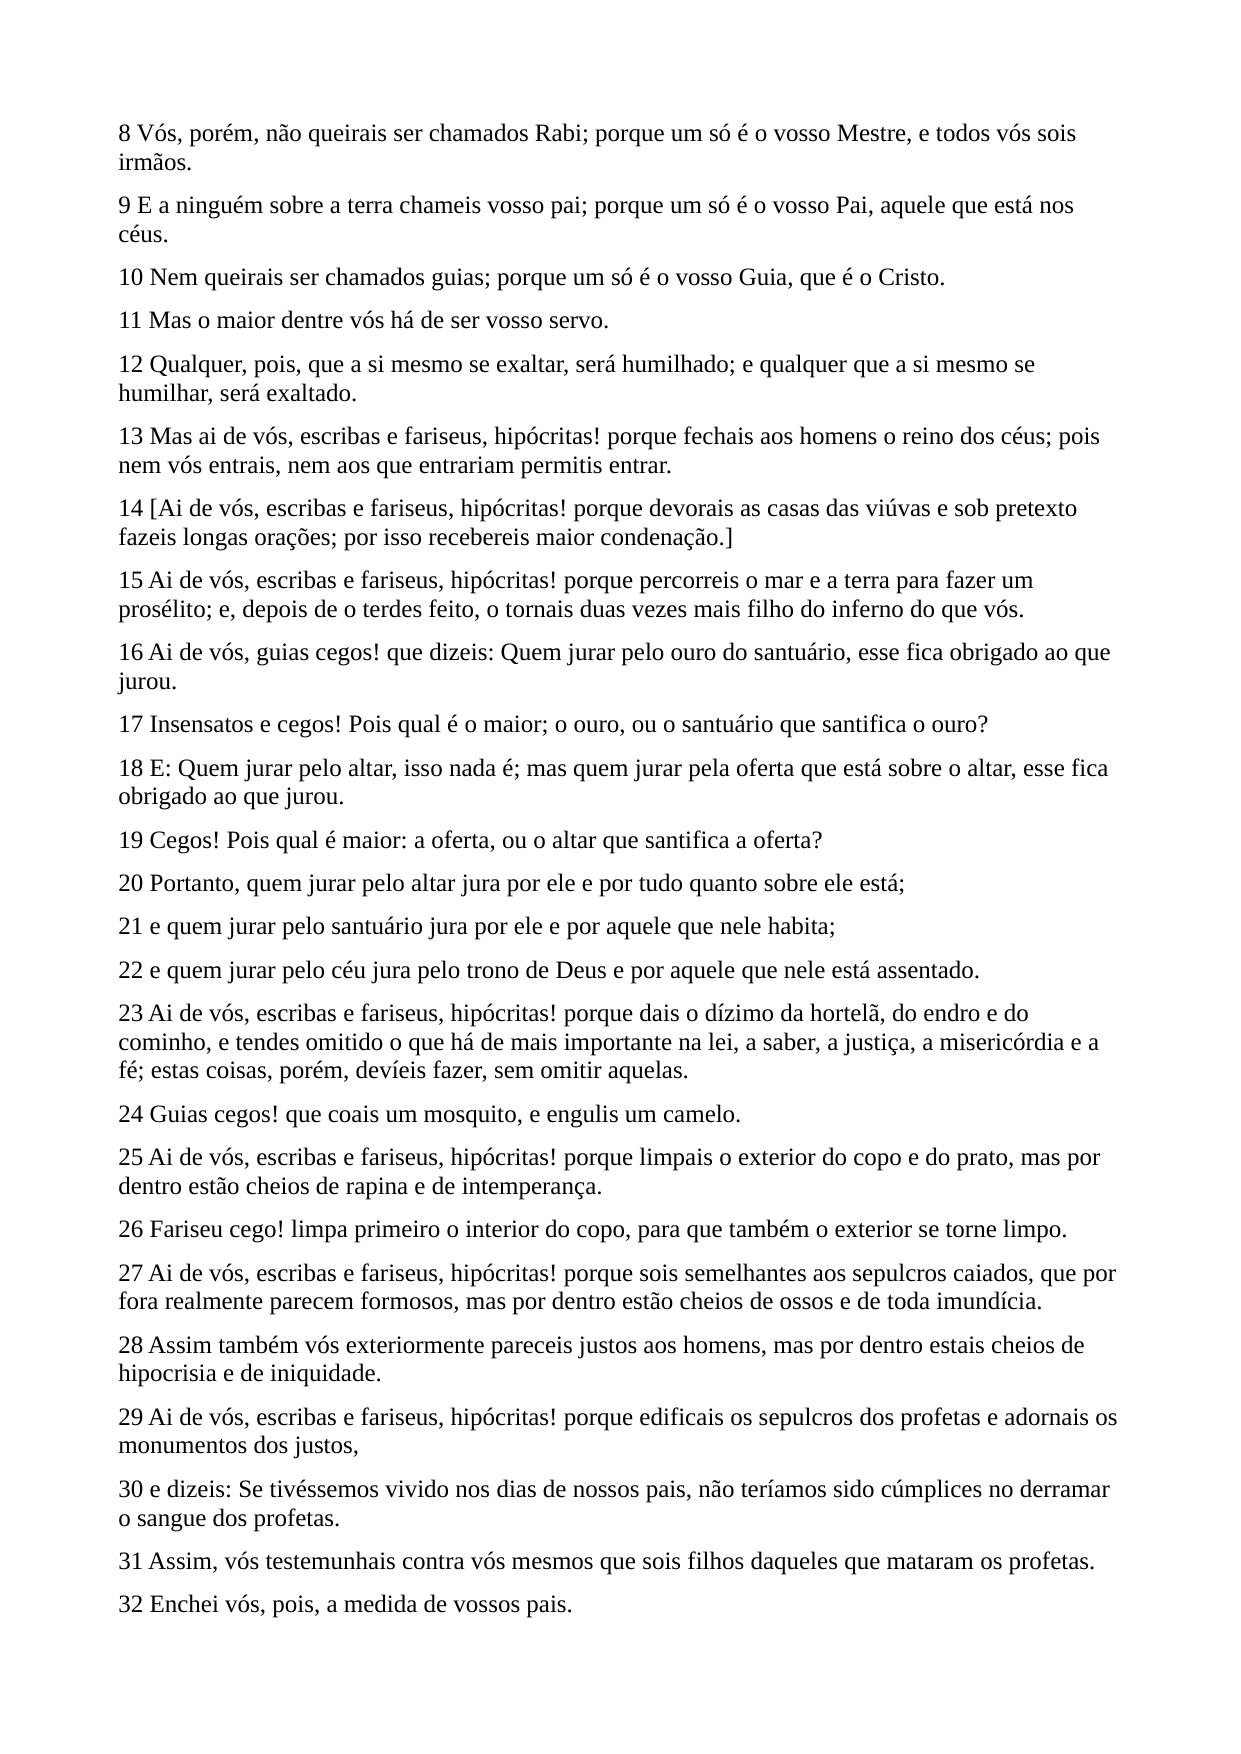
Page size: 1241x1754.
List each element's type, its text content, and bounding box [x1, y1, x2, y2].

text 10 Nem queirais ser chamados guias; porque um só é o vosso Guia, que é o Cristo. [118, 262, 1122, 291]
text 11 Mas o maior dentre vós há de ser vosso servo. [118, 306, 1122, 334]
text 13 Mas ai de vós, escribas e fariseus, hipócritas! porque fechais aos homens o reino dos céus; pois nem vós entrais, nem aos que entrariam permitis entrar. [118, 421, 1122, 478]
text 29 Ai de vós, escribas e fariseus, hipócritas! porque edificais os sepulcros dos profetas e adornais os monumentos dos justos, [118, 1402, 1122, 1459]
text 21 e quem jurar pelo santuário jura por ele e por aquele que nele habita; [118, 911, 1122, 940]
text 25 Ai de vós, escribas e fariseus, hipócritas! porque limpais o exterior do copo e do prato, mas por dentro estão cheios de rapina e de intemperança. [118, 1142, 1122, 1200]
text 19 Cegos! Pois qual é maior: a oferta, ou o altar que santifica a oferta? [118, 825, 1122, 853]
text 24 Guias cegos! que coais um mosquito, e engulis um camelo. [118, 1099, 1122, 1128]
text 32 Enchei vós, pois, a medida de vossos pais. [118, 1589, 1122, 1618]
text 17 Insensatos e cegos! Pois qual é o maior; o ouro, ou o santuário que santifica o ouro? [118, 709, 1122, 738]
text 8 Vós, porém, não queirais ser chamados Rabi; porque um só é o vosso Mestre, e todos vós sois irmãos. [118, 118, 1122, 176]
text 28 Assim também vós exteriormente pareceis justos aos homens, mas por dentro estais cheios de hipocrisia e de iniquidade. [118, 1330, 1122, 1387]
text 31 Assim, vós testemunhais contra vós mesmos que sois filhos daqueles que mataram os profetas. [118, 1546, 1122, 1575]
text 30 e dizeis: Se tivéssemos vivido nos dias de nossos pais, não teríamos sido cúmplices no derramar o sangue dos profetas. [118, 1474, 1122, 1531]
text 27 Ai de vós, escribas e fariseus, hipócritas! porque sois semelhantes aos sepulcros caiados, que por fora realmente parecem formosos, mas por dentro estão cheios de ossos e de toda imundícia. [118, 1258, 1122, 1315]
text 12 Qualquer, pois, que a si mesmo se exaltar, será humilhado; e qualquer que a si mesmo se humilhar, será exaltado. [118, 349, 1122, 406]
text 16 Ai de vós, guias cegos! que dizeis: Quem jurar pelo ouro do santuário, esse fica obrigado ao que jurou. [118, 637, 1122, 695]
text 9 E a ninguém sobre a terra chameis vosso pai; porque um só é o vosso Pai, aquele que está nos céus. [118, 190, 1122, 248]
text 22 e quem jurar pelo céu jura pelo trono de Deus e por aquele que nele está assentado. [118, 955, 1122, 983]
text 15 Ai de vós, escribas e fariseus, hipócritas! porque percorreis o mar e a terra para fazer um prosélito; e, depois de o terdes feito, o tornais duas vezes mais filho do inferno do que vós. [118, 565, 1122, 623]
text 26 Fariseu cego! limpa primeiro o interior do copo, para que também o exterior se torne limpo. [118, 1214, 1122, 1243]
text 14 [Ai de vós, escribas e fariseus, hipócritas! porque devorais as casas das viúvas e sob pretexto fazeis longas orações; por isso recebereis maior condenação.] [118, 493, 1122, 551]
text 20 Portanto, quem jurar pelo altar jura por ele e por tudo quanto sobre ele está; [118, 868, 1122, 897]
text 23 Ai de vós, escribas e fariseus, hipócritas! porque dais o dízimo da hortelã, do endro e do cominho, e tendes omitido o que há de mais importante na lei, a saber, a justiça, a misericórdia e a fé; estas coisas, porém, devíeis fazer, sem omitir aquelas. [118, 998, 1122, 1084]
text 18 E: Quem jurar pelo altar, isso nada é; mas quem jurar pela oferta que está sobre o altar, esse fica obrigado ao que jurou. [118, 753, 1122, 810]
